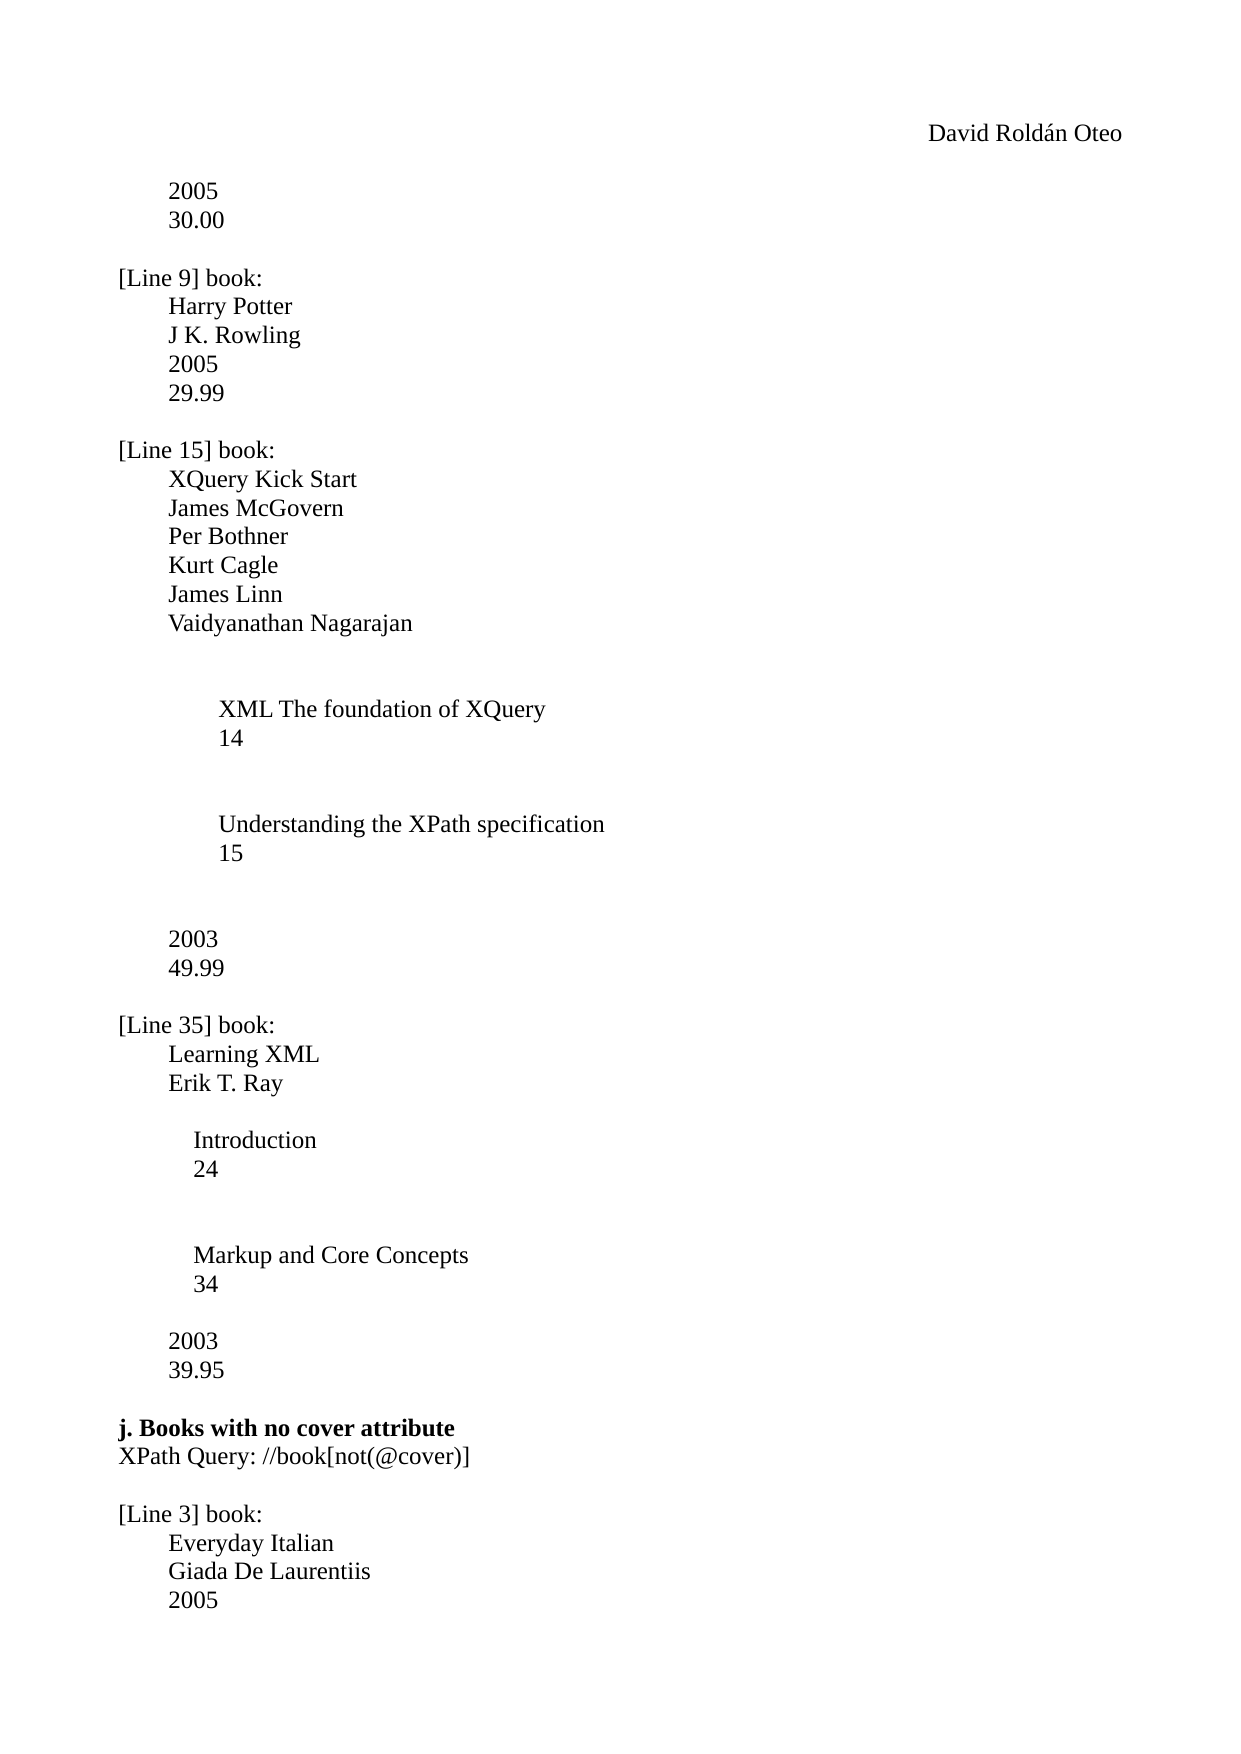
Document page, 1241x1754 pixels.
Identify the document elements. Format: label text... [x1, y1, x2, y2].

text Per Bothner [118, 521, 1122, 550]
text Harry Potter [118, 291, 1122, 320]
text Introduction [118, 1125, 1122, 1154]
text 24 [118, 1154, 1122, 1183]
text James McGovern [118, 493, 1122, 521]
text [Line 15] book: [118, 435, 1122, 464]
text 2003 [118, 924, 1122, 953]
text [Line 35] book: [118, 1010, 1122, 1039]
text Everyday Italian [118, 1528, 1122, 1556]
text Understanding the XPath specification [118, 809, 1122, 838]
text Giada De Laurentiis [118, 1556, 1122, 1585]
text 29.99 [118, 378, 1122, 406]
text XPath Query: //book[not(@cover)] [118, 1441, 1122, 1470]
text 2003 [118, 1326, 1122, 1355]
text James Linn [118, 579, 1122, 608]
text 15 [118, 838, 1122, 866]
text 2005 [118, 1585, 1122, 1614]
text Vaidyanathan Nagarajan [118, 608, 1122, 636]
text 30.00 [118, 205, 1122, 234]
text 14 [118, 723, 1122, 751]
text 2005 [118, 176, 1122, 205]
text [Line 9] book: [118, 263, 1122, 291]
text 39.95 [118, 1355, 1122, 1384]
text 2005 [118, 349, 1122, 378]
text 49.99 [118, 953, 1122, 981]
text XQuery Kick Start [118, 464, 1122, 493]
text [Line 3] book: [118, 1499, 1122, 1528]
text Erik T. Ray [118, 1068, 1122, 1096]
text 34 [118, 1269, 1122, 1298]
text Kurt Cagle [118, 550, 1122, 579]
text j. Books with no cover attribute [118, 1413, 1122, 1441]
text J K. Rowling [118, 320, 1122, 349]
text Markup and Core Concepts [118, 1240, 1122, 1269]
text Learning XML [118, 1039, 1122, 1068]
text XML The foundation of XQuery [118, 694, 1122, 723]
